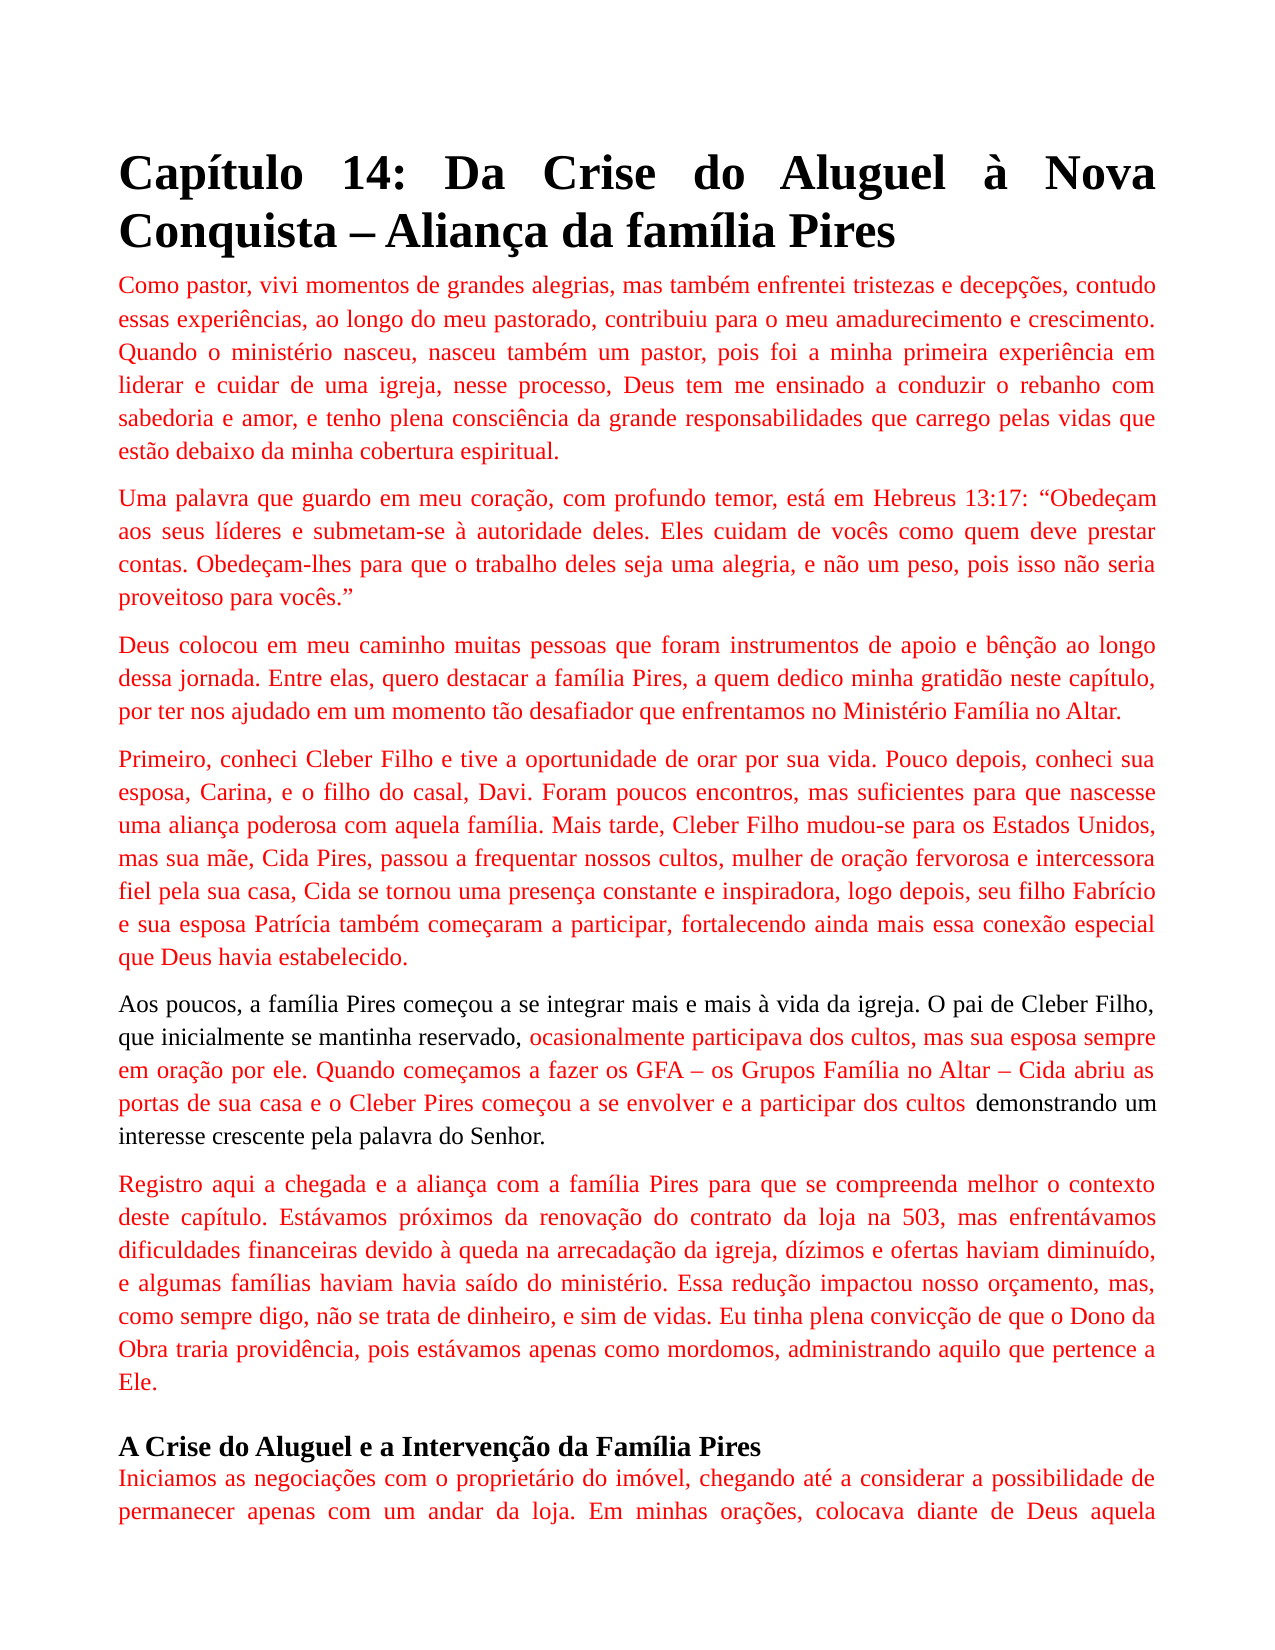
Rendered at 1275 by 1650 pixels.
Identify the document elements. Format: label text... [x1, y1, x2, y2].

subtitle A Crise do Aluguel e a Intervenção da Família Pires [118, 1429, 1157, 1463]
text Como pastor, vivi momentos de grandes alegrias, mas também enfrentei tristezas e decepções, contudo essas experiências, ao longo do meu pastorado, contribuiu para o meu amadurecimento e crescimento. Quando o ministério nasceu, nasceu também um pastor, pois foi a minha primeira experiência em liderar e cuidar de uma igreja, nesse processo, Deus tem me ensinado a conduzir o rebanho com sabedoria e amor, e tenho plena consciência da grande responsabilidades que carrego pelas vidas que estão debaixo da minha cobertura espiritual. [118, 271, 1157, 464]
text Registro aqui a chegada e a aliança com a família Pires para que se compreenda melhor o contexto deste capítulo. Estávamos próximos da renovação do contrato da loja na 503, mas enfrentávamos dificuldades financeiras devido à queda na arrecadação da igreja, dízimos e ofertas haviam diminuído, e algumas famílias haviam havia saído do ministério. Essa redução impactou nosso orçamento, mas, como sempre digo, não se trata de dinheiro, e sim de vidas. Eu tinha plena convicção de que o Dono da Obra traria providência, pois estávamos apenas como mordomos, administrando aquilo que pertence a Ele. [118, 1169, 1157, 1396]
text Uma palavra que guardo em meu coração, com profundo temor, está em Hebreus 13:17: “Obedeçam aos seus líderes e submetam-se à autoridade deles. Eles cuidam de vocês como quem deve prestar contas. Obedeçam-lhes para que o trabalho deles seja uma alegria, e não um peso, pois isso não seria proveitoso para vocês.” [118, 483, 1157, 611]
subtitle Capítulo 14: Da Crise do Aluguel à Nova Conquista – Aliança da família Pires [118, 143, 1157, 258]
text Primeiro, conheci Cleber Filho e tive a oportunidade de orar por sua vida. Pouco depois, conheci sua esposa, Carina, e o filho do casal, Davi. Foram poucos encontros, mas suficientes para que nascesse uma aliança poderosa com aquela família. Mais tarde, Cleber Filho mudou-se para os Estados Unidos, mas sua mãe, Cida Pires, passou a frequentar nossos cultos, mulher de oração fervorosa e intercessora fiel pela sua casa, Cida se tornou uma presença constante e inspiradora, logo depois, seu filho Fabrício e sua esposa Patrícia também começaram a participar, fortalecendo ainda mais essa conexão especial que Deus havia estabelecido. [118, 744, 1157, 971]
text Deus colocou em meu caminho muitas pessoas que foram instrumentos de apoio e bênção ao longo dessa jornada. Entre elas, quero destacar a família Pires, a quem dedico minha gratidão neste capítulo, por ter nos ajudado em um momento tão desafiador que enfrentamos no Ministério Família no Altar. [118, 630, 1157, 725]
text Iniciamos as negociações com o proprietário do imóvel, chegando até a considerar a possibilidade de permanecer apenas com um andar da loja. Em minhas orações, colocava diante de Deus aquela [118, 1463, 1157, 1525]
text Aos poucos, a família Pires começou a se integrar mais e mais à vida da igreja. O pai de Cleber Filho, que inicialmente se mantinha reservado, ocasionalmente participava dos cultos, mas sua esposa sempre em oração por ele. Quando começamos a fazer os GFA – os Grupos Família no Altar – Cida abriu as portas de sua casa e o Cleber Pires começou a se envolver e a participar dos cultos demonstrando um interesse crescente pela palavra do Senhor. [118, 989, 1157, 1150]
